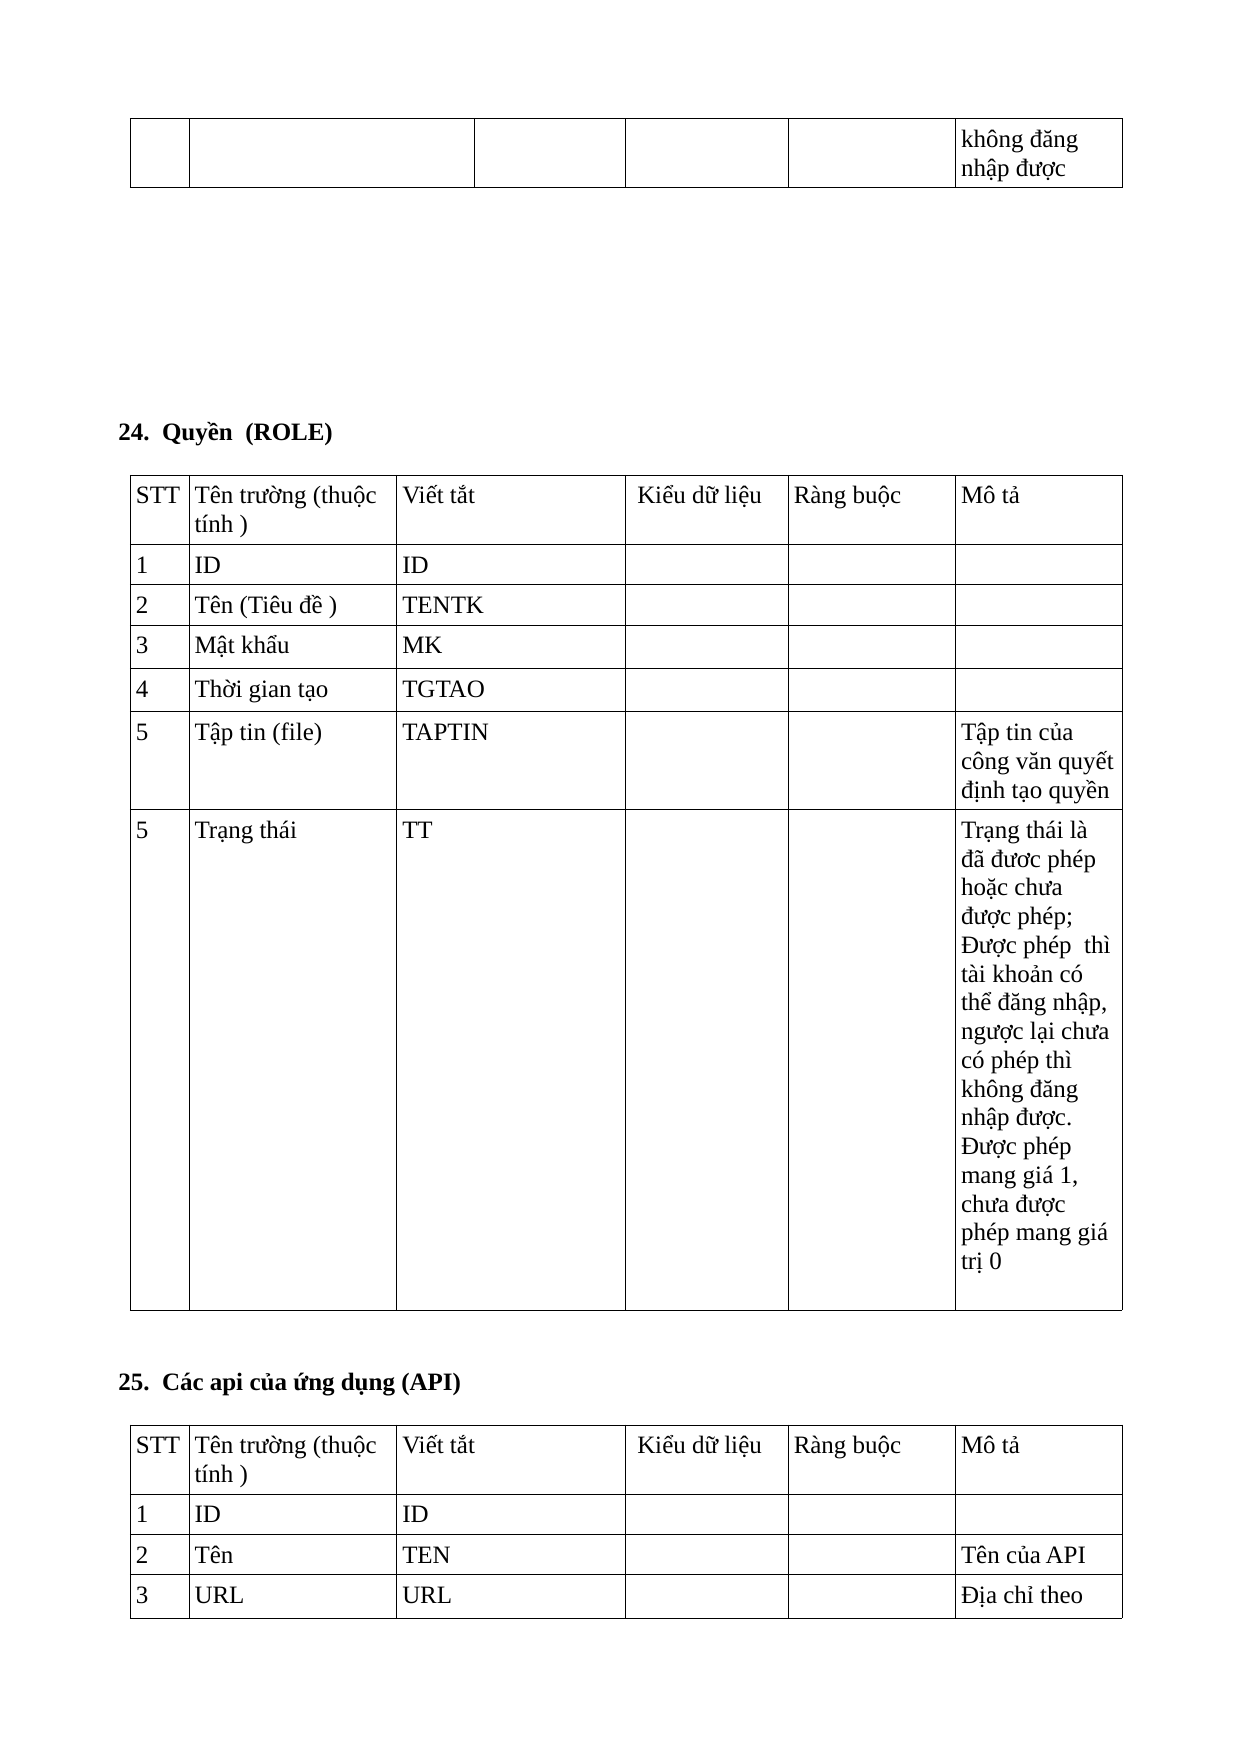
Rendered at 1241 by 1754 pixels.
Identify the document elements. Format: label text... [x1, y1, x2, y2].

table_cell Tập tin (file) [190, 712, 396, 809]
table_cell 1 [131, 1495, 189, 1534]
table_cell TENTK [397, 585, 625, 624]
table_cell [626, 1535, 788, 1574]
table_cell URL [190, 1575, 396, 1618]
table_cell [956, 545, 1122, 584]
table_cell [956, 1495, 1122, 1534]
table_cell [626, 545, 788, 584]
text 24. Quyền (ROLE) [118, 417, 1122, 446]
table_header Viết tắt [397, 1426, 625, 1494]
table_cell Tên (Tiêu đề ) [190, 585, 396, 624]
table_cell Địa chỉ theo [956, 1575, 1122, 1618]
table_cell [789, 545, 955, 584]
table_cell ID [190, 1495, 396, 1534]
table_cell [789, 585, 955, 624]
table_cell [626, 669, 788, 711]
table_cell 3 [131, 1575, 189, 1618]
table_cell [626, 810, 788, 1309]
table_cell URL [397, 1575, 625, 1618]
table_header Viết tắt [397, 476, 625, 544]
table_cell 4 [131, 669, 189, 711]
table_cell TEN [397, 1535, 625, 1574]
table_cell MK [397, 626, 625, 668]
table_cell [131, 119, 189, 187]
table_cell [789, 626, 955, 668]
table_cell [789, 1535, 955, 1574]
table_cell [626, 119, 788, 187]
table_cell [789, 1495, 955, 1534]
table_cell Tên của API [956, 1535, 1122, 1574]
table_header Mô tả [956, 1426, 1122, 1494]
table_cell 1 [131, 545, 189, 584]
table_header Kiểu dữ liệu [626, 1426, 788, 1494]
table_header Kiểu dữ liệu [626, 476, 788, 544]
table_header Tên trường (thuộc tính ) [190, 476, 396, 544]
table_cell [789, 669, 955, 711]
table_cell Tên [190, 1535, 396, 1574]
text 25. Các api của ứng dụng (API) [118, 1367, 1122, 1396]
table_cell Tập tin của công văn quyết định tạo quyền [956, 712, 1122, 809]
table_cell [190, 119, 474, 187]
table_cell [956, 585, 1122, 624]
table_cell 2 [131, 1535, 189, 1574]
table_cell [789, 119, 955, 187]
table_header Tên trường (thuộc tính ) [190, 1426, 396, 1494]
table_cell [626, 1575, 788, 1618]
table_header Ràng buộc [789, 476, 955, 544]
table_cell [789, 1575, 955, 1618]
table_cell 2 [131, 585, 189, 624]
table_cell Trạng thái là đã đươc phép hoặc chưa được phép; Được phép thì tài khoản có thể đăng nhập, ngược lại chưa có phép thì không đăng nhập được. Được phép mang giá 1, chưa được phép mang giá trị 0 [956, 810, 1122, 1309]
table_cell [956, 669, 1122, 711]
table_cell [626, 712, 788, 809]
table_cell 5 [131, 810, 189, 1309]
table_cell ID [397, 1495, 625, 1534]
table_cell ID [190, 545, 396, 584]
table_cell [789, 712, 955, 809]
table_header STT [131, 476, 189, 544]
table_cell 5 [131, 712, 189, 809]
table_header Ràng buộc [789, 1426, 955, 1494]
table_cell Mật khẩu [190, 626, 396, 668]
table_cell TGTAO [397, 669, 625, 711]
table_cell TT [397, 810, 625, 1309]
table_cell [475, 119, 625, 187]
table_cell Trạng thái [190, 810, 396, 1309]
table_cell TAPTIN [397, 712, 625, 809]
table_cell không đăng nhập được [956, 119, 1122, 187]
table_cell 3 [131, 626, 189, 668]
table_cell [626, 585, 788, 624]
table_header Mô tả [956, 476, 1122, 544]
table_header STT [131, 1426, 189, 1494]
table_cell [789, 810, 955, 1309]
table_cell ID [397, 545, 625, 584]
table_cell [956, 626, 1122, 668]
table_cell Thời gian tạo [190, 669, 396, 711]
table_cell [626, 1495, 788, 1534]
table_cell [626, 626, 788, 668]
